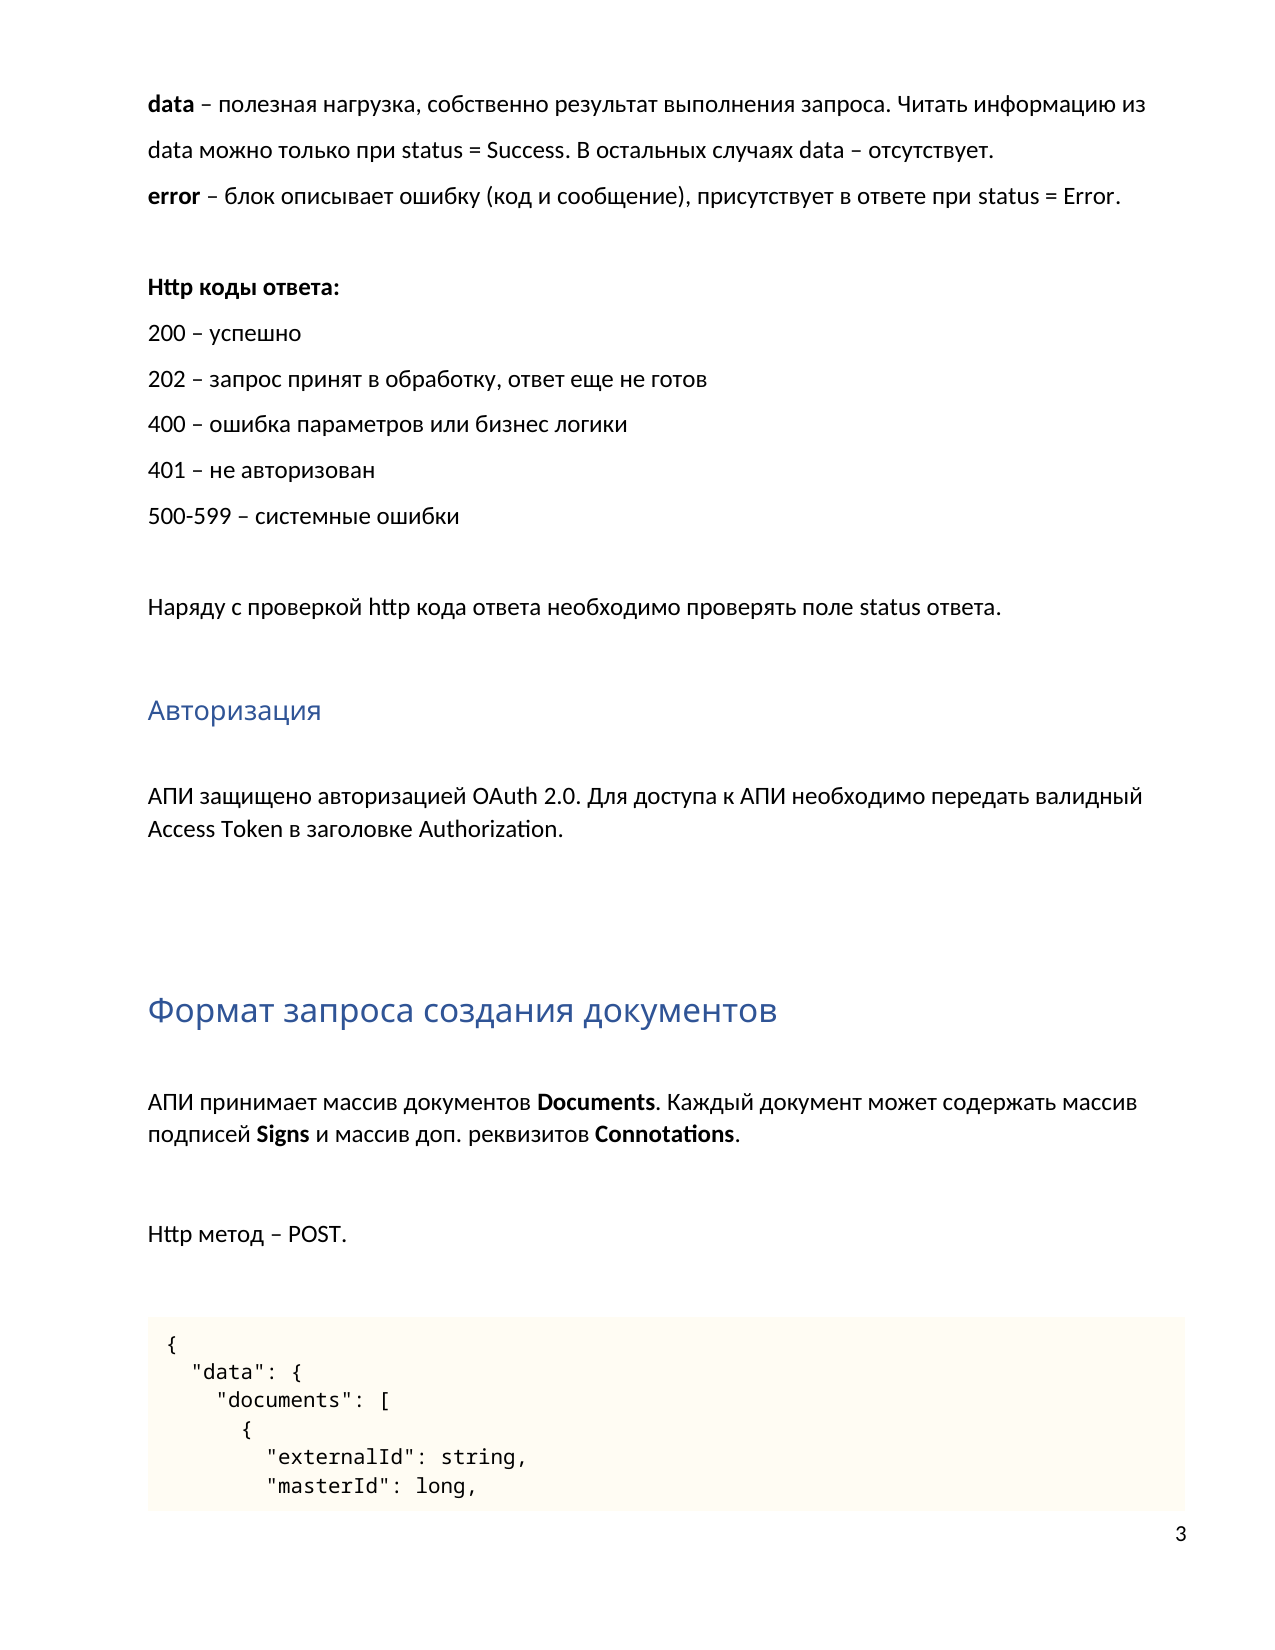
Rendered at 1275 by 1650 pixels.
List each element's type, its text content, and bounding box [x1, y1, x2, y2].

table_header { "data": { "documents": [ { "externalId": string, "masterId": long, [148, 1317, 1185, 1511]
text Http коды ответа: [148, 271, 1186, 302]
text 400 – ошибка параметров или бизнес логики [148, 409, 1186, 439]
text АПИ защищено авторизацией OAuth 2.0. Для доступа к АПИ необходимо передать валидный Access Token в заголовке Authorization. [148, 780, 1186, 844]
text 200 – успешно [148, 317, 1186, 348]
subtitle Авторизация [148, 691, 1186, 728]
text Наряду с проверкой http кода ответа необходимо проверять поле status ответа. [148, 592, 1186, 622]
text АПИ принимает массив документов Documents. Каждый документ может содержать массив подписей Signs и массив доп. реквизитов Connotations. [148, 1086, 1186, 1149]
subtitle Формат запроса создания документов [148, 987, 1186, 1032]
text Http метод – POST. [148, 1218, 1186, 1248]
text data – полезная нагрузка, собственно результат выполнения запроса. Читать информацию из data можно только при status = Success. В остальных случаях data – отсутствует. [148, 88, 1186, 165]
text 202 – запрос принят в обработку, ответ еще не готов [148, 363, 1186, 393]
text error – блок описывает ошибку (код и сообщение), присутствует в ответе при status = Error. [148, 180, 1186, 211]
text 401 – не авторизован [148, 454, 1186, 485]
text 500-599 – системные ошибки [148, 500, 1186, 531]
